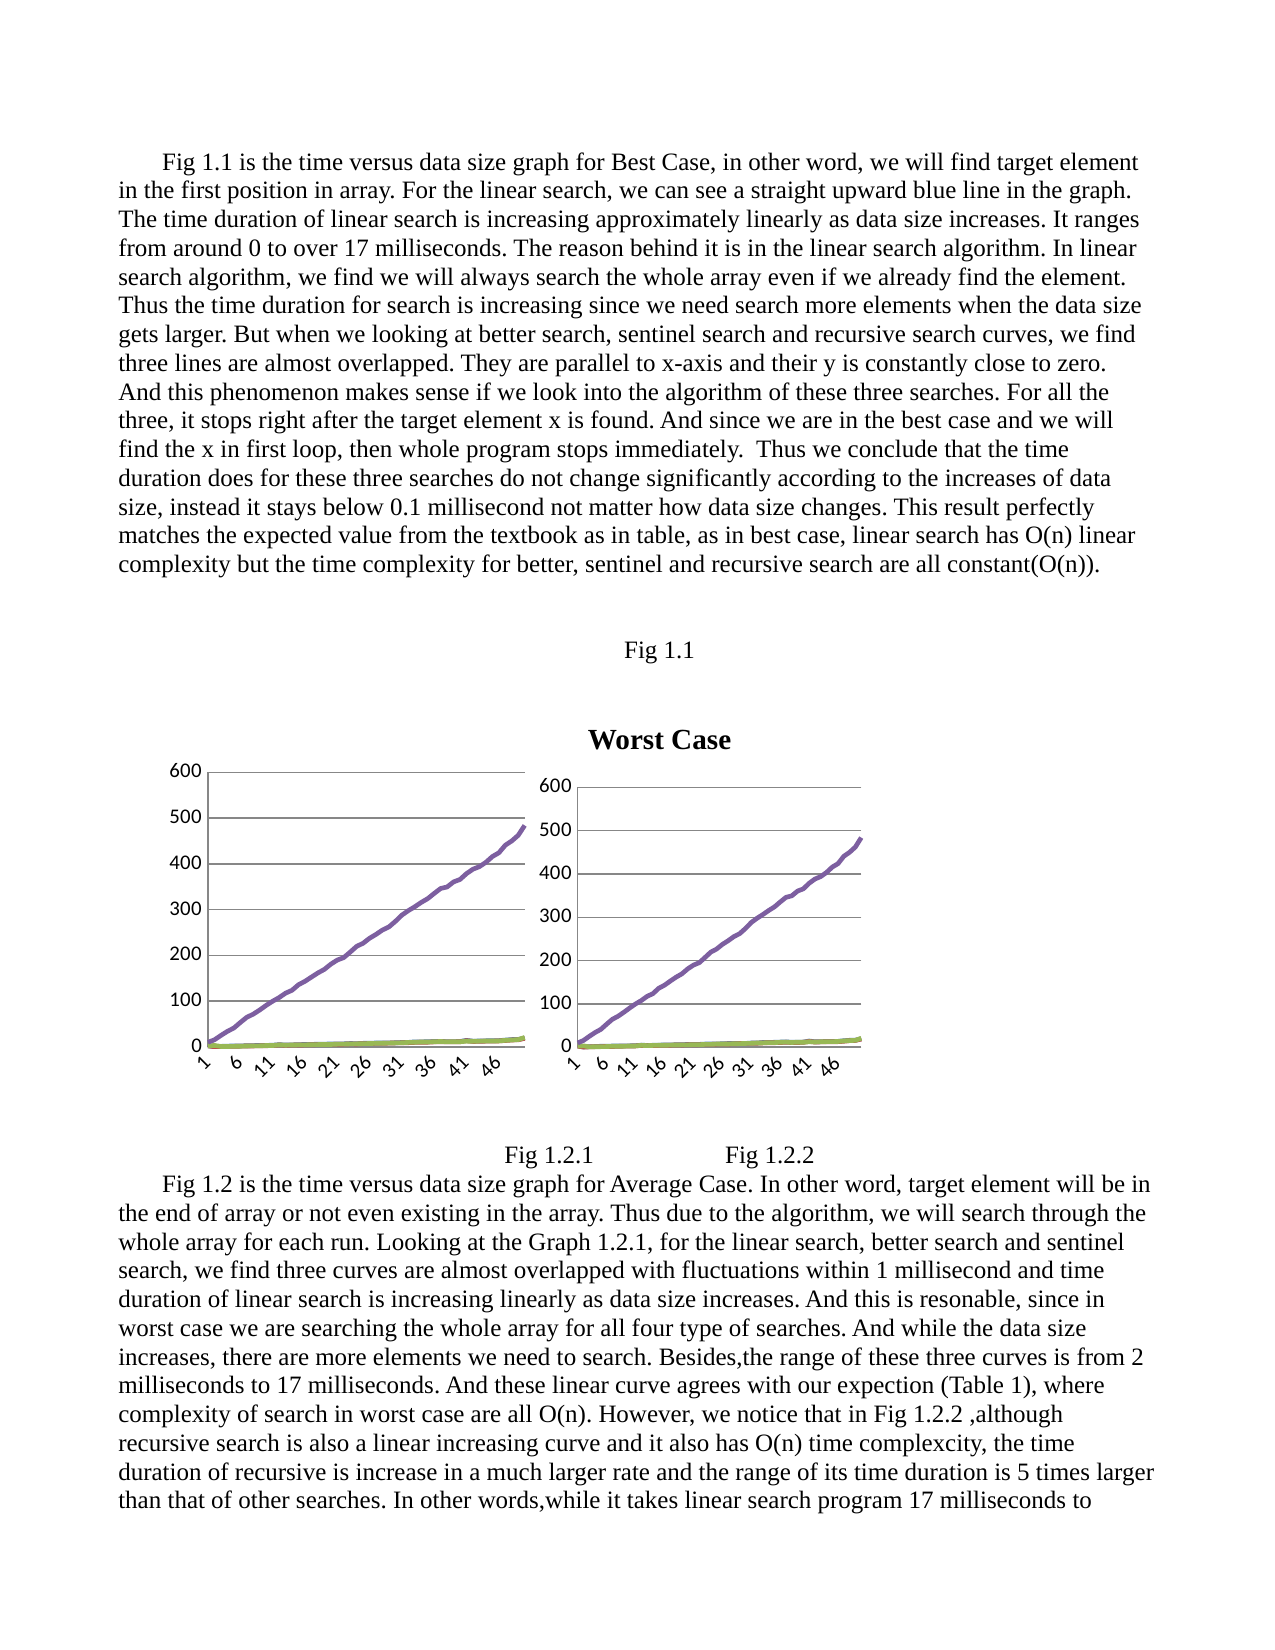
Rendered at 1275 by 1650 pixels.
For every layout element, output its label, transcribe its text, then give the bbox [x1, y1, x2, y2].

text Worst Case [118, 722, 1157, 755]
text Fig 1.1 is the time versus data size graph for Best Case, in other word, we will find target element in the first position in array. For the linear search, we can see a straight upward blue line in the graph. The time duration of linear search is increasing approximately linearly as data size increases. It ranges from around 0 to over 17 milliseconds. The reason behind it is in the linear search algorithm. In linear search algorithm, we find we will always search the whole array even if we already find the element. Thus the time duration for search is increasing since we need search more elements when the data size gets larger. But when we looking at better search, sentinel search and recursive search curves, we find three lines are almost overlapped. They are parallel to x-axis and their y is constantly close to zero. And this phenomenon makes sense if we look into the algorithm of these three searches. For all the three, it stops right after the target element x is found. And since we are in the best case and we will find the x in first loop, then whole program stops immediately. Thus we conclude that the time duration does for these three searches do not change significantly according to the increases of data size, instead it stays below 0.1 millisecond not matter how data size changes. This result perfectly matches the expected value from the textbook as in table, as in best case, linear search has O(n) linear complexity but the time complexity for better, sentinel and recursive search are all constant(O(n)). [118, 147, 1157, 578]
text Fig 1.2.1 Fig 1.2.2 [118, 1140, 1157, 1169]
text Fig 1.1 [118, 636, 1157, 664]
text Fig 1.2 is the time versus data size graph for Average Case. In other word, target element will be in the end of array or not even existing in the array. Thus due to the algorithm, we will search through the whole array for each run. Looking at the Graph 1.2.1, for the linear search, better search and sentinel search, we find three curves are almost overlapped with fluctuations within 1 millisecond and time duration of linear search is increasing linearly as data size increases. And this is resonable, since in worst case we are searching the whole array for all four type of searches. And while the data size increases, there are more elements we need to search. Besides,the range of these three curves is from 2 milliseconds to 17 milliseconds. And these linear curve agrees with our expection (Table 1), where complexity of search in worst case are all O(n). However, we notice that in Fig 1.2.2 ,although recursive search is also a linear increasing curve and it also has O(n) time complexcity, the time duration of recursive is increase in a much larger rate and the range of its time duration is 5 times larger than that of other searches. In other words,while it takes linear search program 17 milliseconds to [118, 1169, 1157, 1514]
